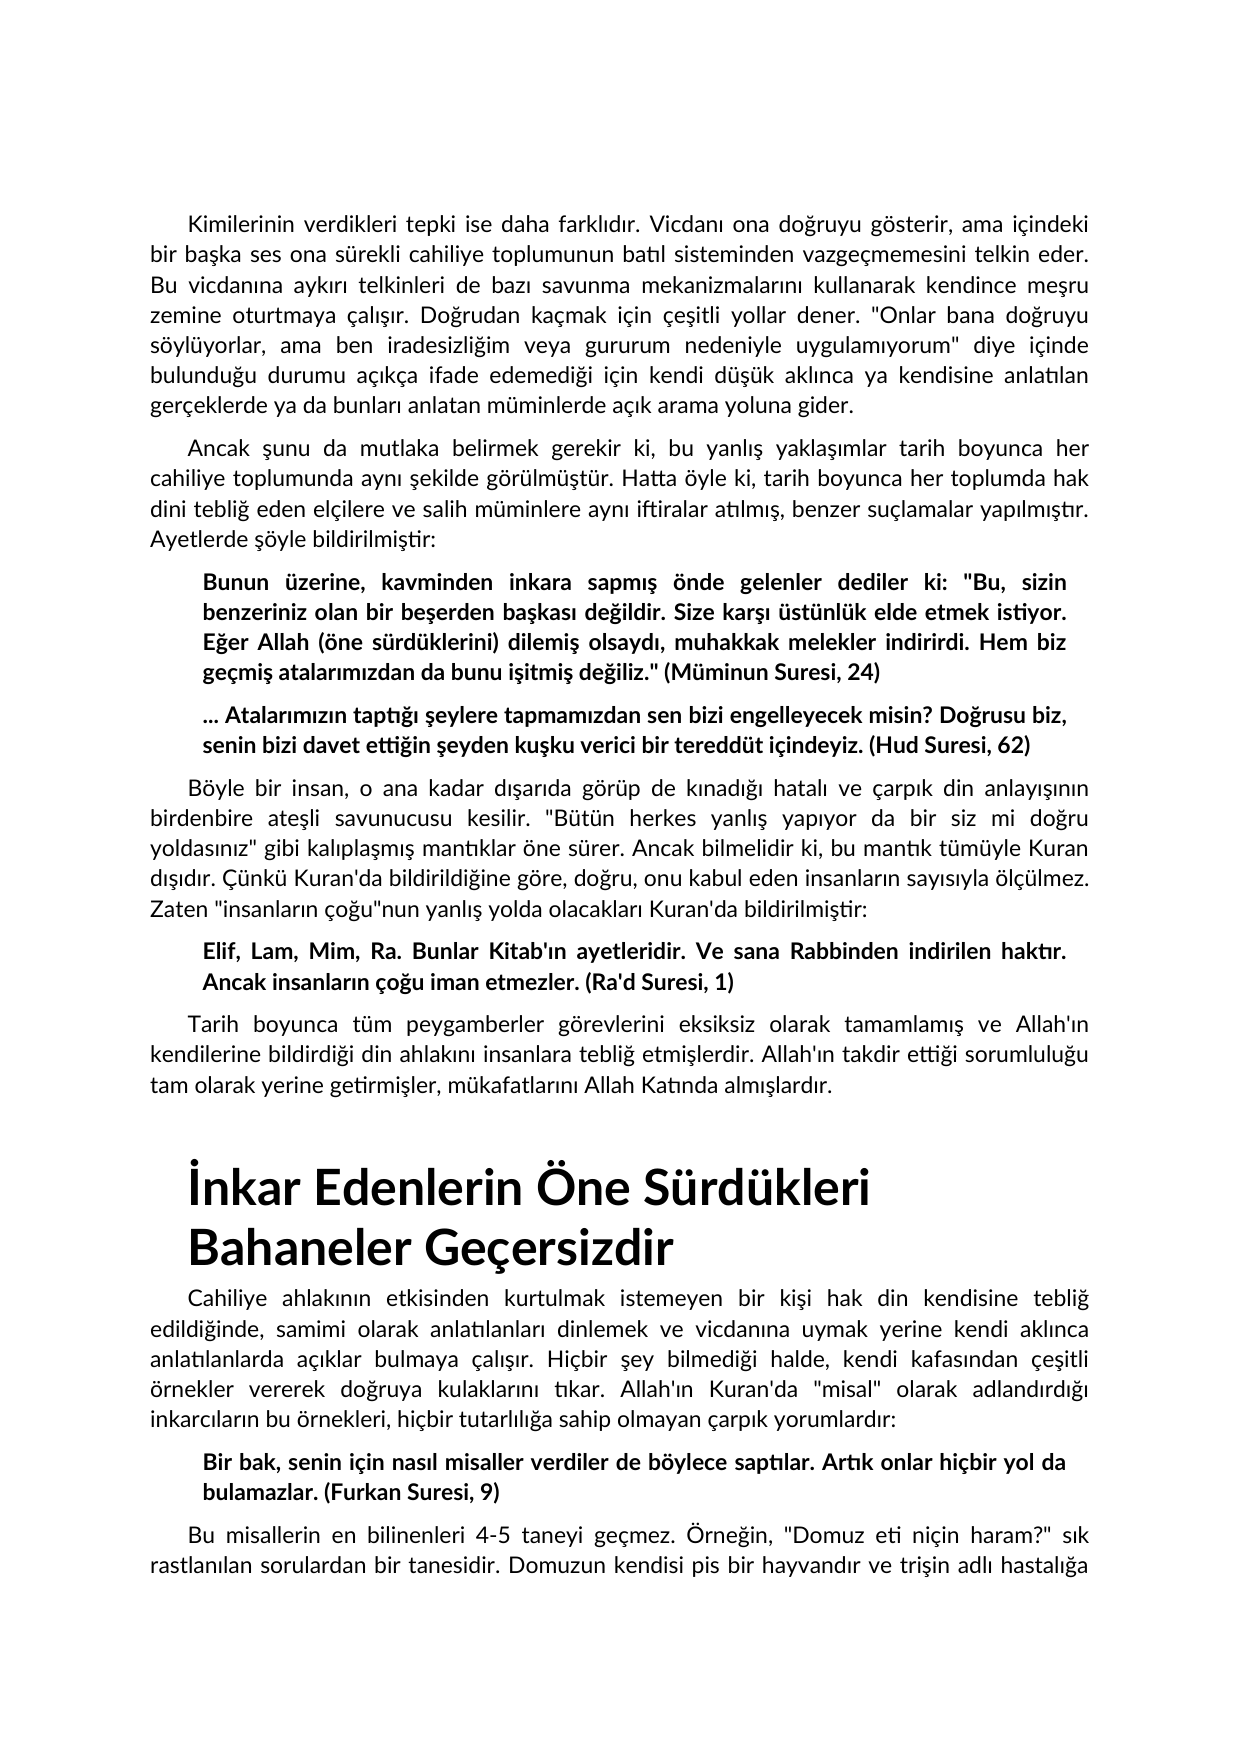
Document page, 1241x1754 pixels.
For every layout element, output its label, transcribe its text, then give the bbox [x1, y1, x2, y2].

subtitle İnkar Edenlerin Öne Sürdükleri Bahaneler Geçersizdir [187, 1156, 1090, 1276]
text Tarih boyunca tüm peygamberler görevlerini eksiksiz olarak tamamlamış ve Allah'ın kendilerine bildirdiği din ahlakını insanlara tebliğ etmişlerdir. Allah'ın takdir ettiği sorumluluğu tam olarak yerine getirmişler, mükafatlarını Allah Katında almışlardır. [150, 1010, 1090, 1098]
text Kimilerinin verdikleri tepki ise daha farklıdır. Vicdanı ona doğruyu gösterir, ama içindeki bir başka ses ona sürekli cahiliye toplumunun batıl sisteminden vazgeçmemesini telkin eder. Bu vicdanına aykırı telkinleri de bazı savunma mekanizmalarını kullanarak kendince meşru zemine oturtmaya çalışır. Doğrudan kaçmak için çeşitli yollar dener. "Onlar bana doğruyu söylüyorlar, ama ben iradesizliğim veya gururum nedeniyle uygulamıyorum" diye içinde bulunduğu durumu açıkça ifade edemediği için kendi düşük aklınca ya kendisine anlatılan gerçeklerde ya da bunları anlatan müminlerde açık arama yoluna gider. [150, 210, 1090, 419]
text Elif, Lam, Mim, Ra. Bunlar Kitab'ın ayetleridir. Ve sana Rabbinden indirilen haktır. Ancak insanların çoğu iman etmezler. (Ra'd Suresi, 1) [202, 937, 1068, 995]
text Ancak şunu da mutlaka belirmek gerekir ki, bu yanlış yaklaşımlar tarih boyunca her cahiliye toplumunda aynı şekilde görülmüştür. Hatta öyle ki, tarih boyunca her toplumda hak dini tebliğ eden elçilere ve salih müminlere aynı iftiralar atılmış, benzer suçlamalar yapılmıştır. Ayetlerde şöyle bildirilmiştir: [150, 434, 1090, 552]
text Böyle bir insan, o ana kadar dışarıda görüp de kınadığı hatalı ve çarpık din anlayışının birdenbire ateşli savunucusu kesilir. "Bütün herkes yanlış yapıyor da bir siz mi doğru yoldasınız" gibi kalıplaşmış mantıklar öne sürer. Ancak bilmelidir ki, bu mantık tümüyle Kuran dışıdır. Çünkü Kuran'da bildirildiğine göre, doğru, onu kabul eden insanların sayısıyla ölçülmez. Zaten "insanların çoğu"nun yanlış yolda olacakları Kuran'da bildirilmiştir: [150, 773, 1090, 922]
text Bu misallerin en bilinenleri 4-5 taneyi geçmez. Örneğin, "Domuz eti niçin haram?" sık rastlanılan sorulardan bir tanesidir. Domuzun kendisi pis bir hayvandır ve trişin adlı hastalığa [150, 1521, 1090, 1578]
text Cahiliye ahlakının etkisinden kurtulmak istemeyen bir kişi hak din kendisine tebliğ edildiğinde, samimi olarak anlatılanları dinlemek ve vicdanına uymak yerine kendi aklınca anlatılanlarda açıklar bulmaya çalışır. Hiçbir şey bilmediği halde, kendi kafasından çeşitli örnekler vererek doğruya kulaklarını tıkar. Allah'ın Kuran'da "misal" olarak adlandırdığı inkarcıların bu örnekleri, hiçbir tutarlılığa sahip olmayan çarpık yorumlardır: [150, 1284, 1090, 1432]
text Bir bak, senin için nasıl misaller verdiler de böylece saptılar. Artık onlar hiçbir yol da bulamazlar. (Furkan Suresi, 9) [202, 1448, 1068, 1505]
text Bunun üzerine, kavminden inkara sapmış önde gelenler dediler ki: "Bu, sizin benzeriniz olan bir beşerden başkası değildir. Size karşı üstünlük elde etmek istiyor. Eğer Allah (öne sürdüklerini) dilemiş olsaydı, muhakkak melekler indirirdi. Hem biz geçmiş atalarımızdan da bunu işitmiş değiliz." (Müminun Suresi, 24) [202, 567, 1068, 685]
text ... Atalarımızın taptığı şeylere tapmamızdan sen bizi engelleyecek misin? Doğrusu biz, senin bizi davet ettiğin şeyden kuşku verici bir tereddüt içindeyiz. (Hud Suresi, 62) [202, 701, 1068, 758]
